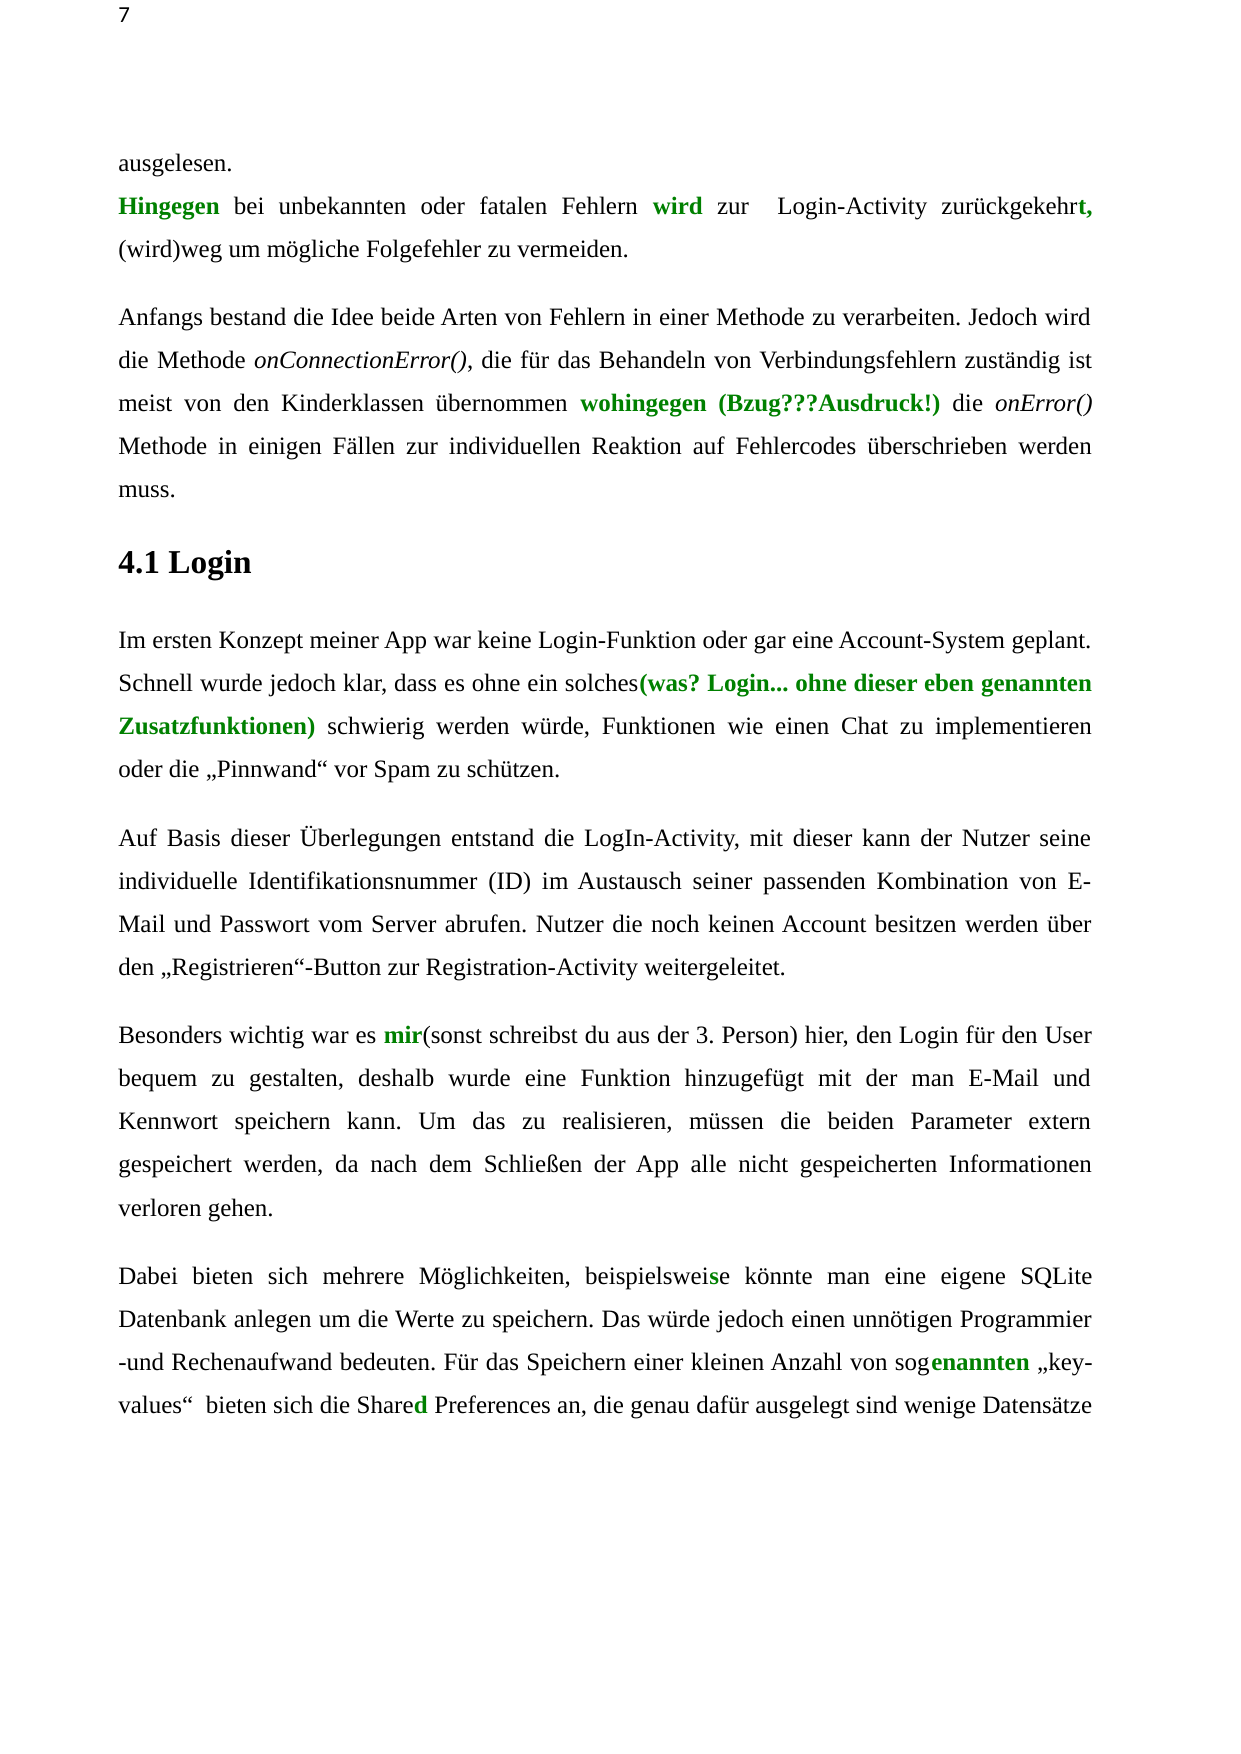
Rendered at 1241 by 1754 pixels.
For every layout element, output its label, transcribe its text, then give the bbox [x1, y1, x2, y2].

text 4.1 Login [118, 543, 1092, 581]
text Besonders wichtig war es mir(sonst schreibst du aus der 3. Person) hier, den Login für den User bequem zu gestalten, deshalb wurde eine Funktion hinzugefügt mit der man E-Mail und Kennwort speichern kann. Um das zu realisieren, müssen die beiden Parameter extern gespeichert werden, da nach dem Schließen der App alle nicht gespeicherten Informationen verloren gehen. [118, 1020, 1092, 1221]
text Auf Basis dieser Überlegungen entstand die LogIn-Activity, mit dieser kann der Nutzer seine individuelle Identifikationsnummer (ID) im Austausch seiner passenden Kombination von E-Mail und Passwort vom Server abrufen. Nutzer die noch keinen Account besitzen werden über den „Registrieren“-Button zur Registration-Activity weitergeleitet. [118, 823, 1092, 981]
text Dabei bieten sich mehrere Möglichkeiten, beispielsweise könnte man eine eigene SQLite Datenbank anlegen um die Werte zu speichern. Das würde jedoch einen unnötigen Programmier -und Rechenaufwand bedeuten. Für das Speichern einer kleinen Anzahl von sogenannten „key-values“ bieten sich die Shared Preferences an, die genau dafür ausgelegt sind wenige Datensätze [118, 1261, 1092, 1462]
text Anfangs bestand die Idee beide Arten von Fehlern in einer Methode zu verarbeiten. Jedoch wird die Methode onConnectionError(), die für das Behandeln von Verbindungsfehlern zuständig ist meist von den Kinderklassen übernommen wohingegen (Bzug???Ausdruck!) die onError() Methode in einigen Fällen zur individuellen Reaktion auf Fehlercodes überschrieben werden muss. [118, 302, 1092, 503]
text Im ersten Konzept meiner App war keine Login-Funktion oder gar eine Account-System geplant. Schnell wurde jedoch klar, dass es ohne ein solches(was? Login... ohne dieser eben genannten Zusatzfunktionen) schwierig werden würde, Funktionen wie einen Chat zu implementieren oder die „Pinnwand“ vor Spam zu schützen. [118, 625, 1092, 783]
text ausgelesen. Hingegen bei unbekannten oder fatalen Fehlern wird zur Login-Activity zurückgekehrt, (wird)weg um mögliche Folgefehler zu vermeiden. [118, 148, 1092, 263]
